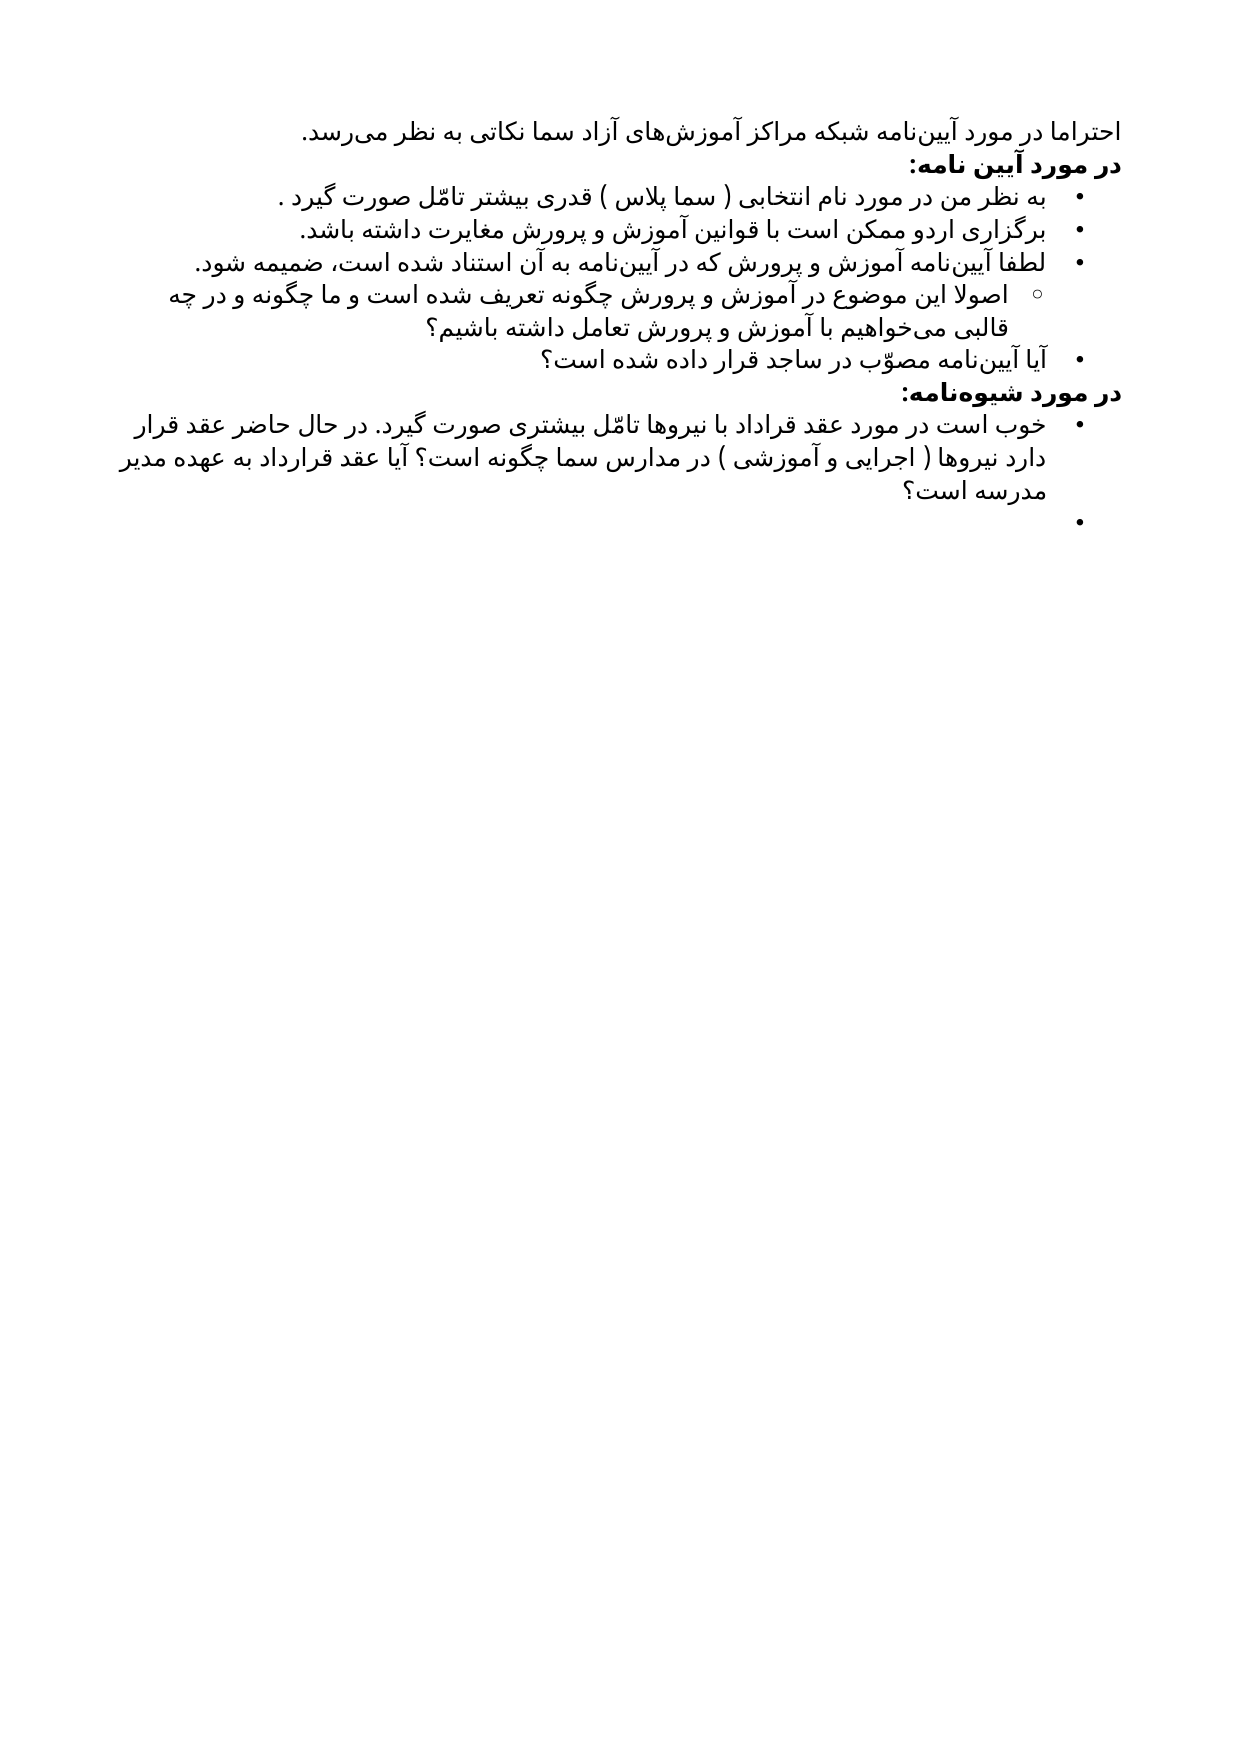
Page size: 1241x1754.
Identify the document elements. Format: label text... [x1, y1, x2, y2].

list لطفا آیین‌نامه آموزش و پرورش که در آیین‌نامه به آن استناد شده است، ضمیمه شود. [118, 248, 1084, 281]
text احتراما در مورد آیین‌نامه شبکه مراکز آموزش‌های آزاد سما نکاتی به نظر می‌رسد. [118, 118, 1122, 151]
list خوب است در مورد عقد قراداد با نیروها تامّل بیشتری صورت گیرد. در حال حاضر عقد قرار دارد نیروها ( اجرایی و آموزشی ) در مدارس سما چگونه است؟ آیا عقد قرارداد به عهده مدیر مدرسه است؟ [118, 412, 1084, 509]
list آیا آیین‌نامه مصوّب در ساجد قرار داده شده است؟ [118, 346, 1084, 379]
text در مورد شیوه‌نامه: [118, 379, 1122, 412]
list به نظر من در مورد نام انتخابی ( سما پلاس ) قدری بیشتر تامّل صورت گیرد . [118, 183, 1084, 216]
text در مورد آیین نامه: [118, 151, 1122, 183]
list برگزاری اردو ممکن است با قوانین آموزش و پرورش مغایرت داشته باشد. [118, 216, 1084, 248]
list اصولا این موضوع در آموزش و پرورش چگونه تعریف شده است و ما چگونه و در چه قالبی می‌خواهیم با آموزش و پرورش تعامل داشته باشیم؟ [118, 281, 1047, 346]
